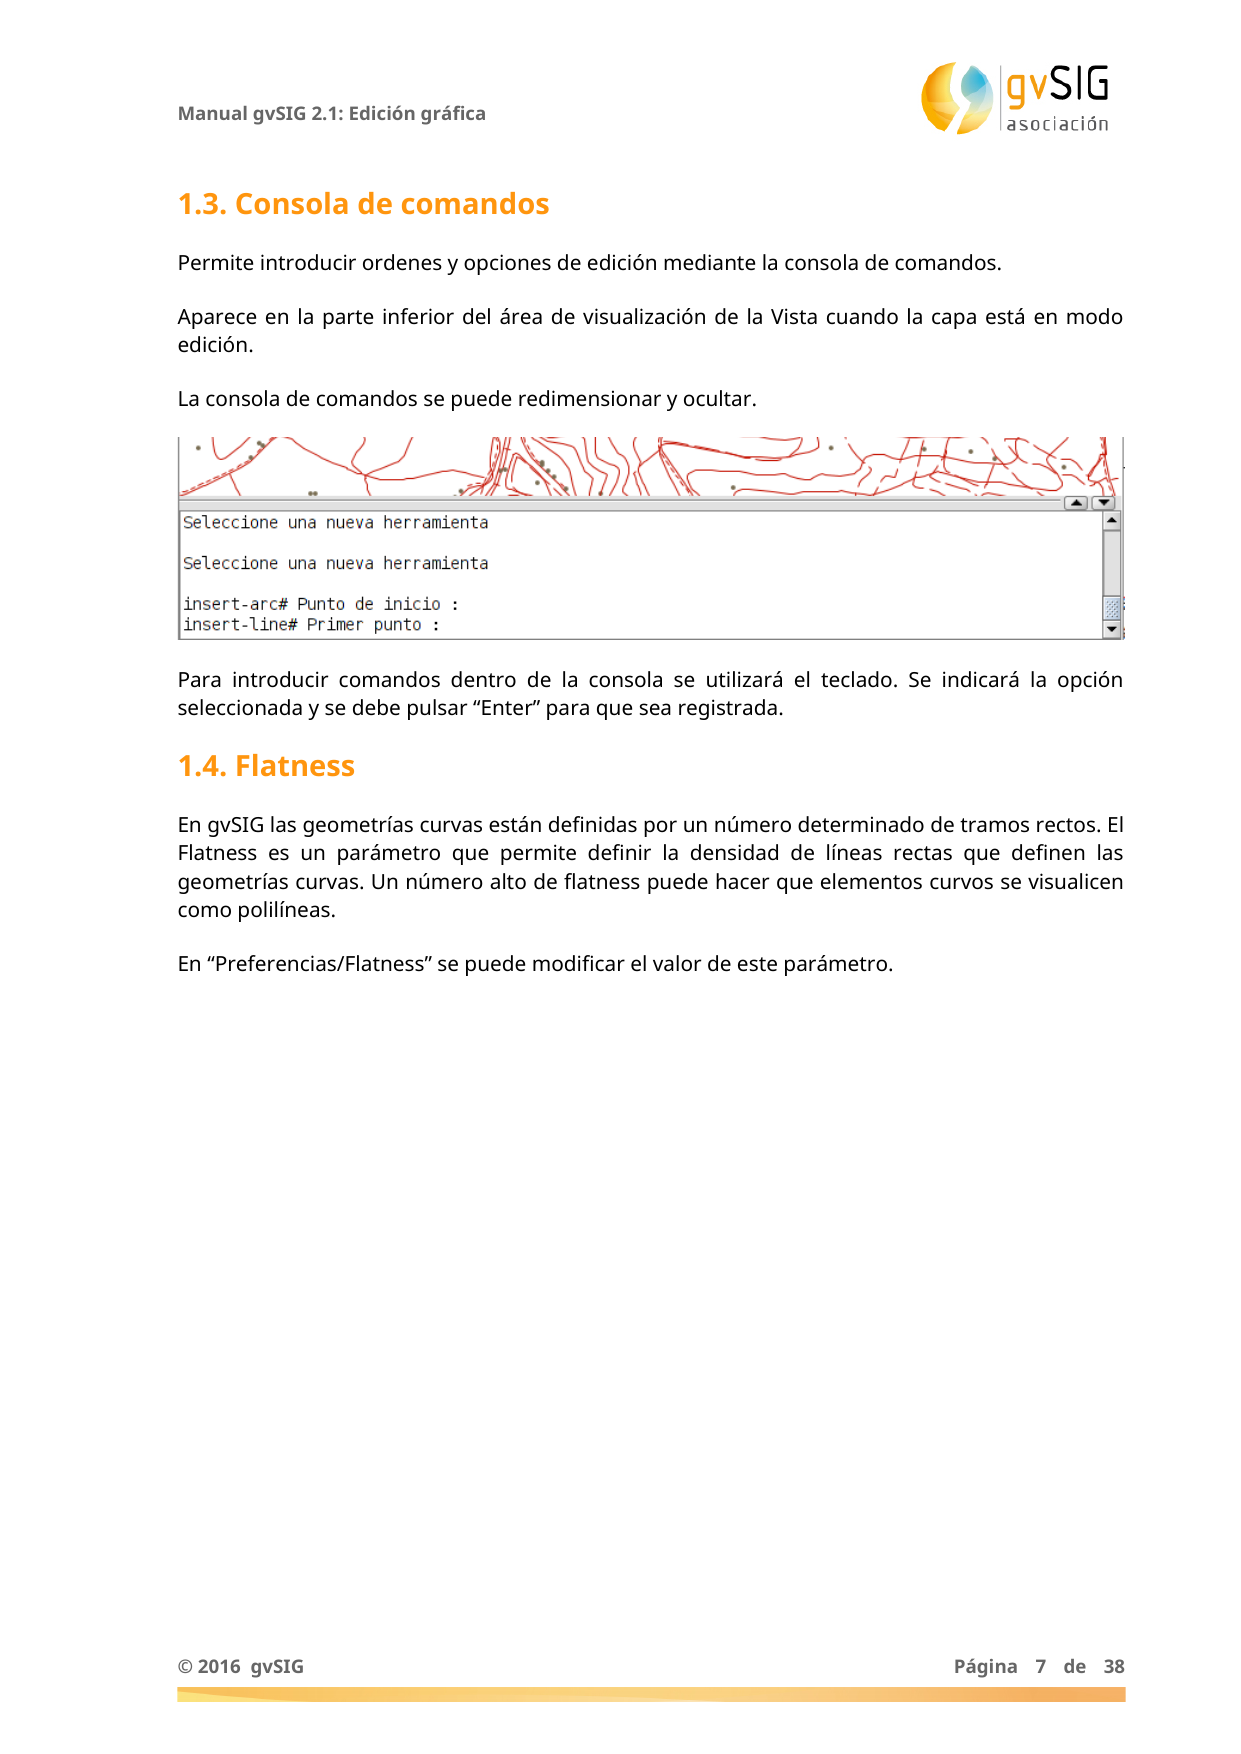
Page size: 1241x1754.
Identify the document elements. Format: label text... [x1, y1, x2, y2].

picture [902, 47, 1122, 148]
text En gvSIG las geometrías curvas están definidas por un número determinado de tramos rectos. El Flatness es un parámetro que permite definir la densidad de líneas rectas que definen las geometrías curvas. Un número alto de flatness puede hacer que elementos curvos se visualicen como polilíneas. [177, 810, 1125, 924]
text Para introducir comandos dentro de la consola se utilizará el teclado. Se indicará la opción seleccionada y se debe pulsar “Enter” para que sea registrada. [177, 665, 1125, 722]
text Aparece en la parte inferior del área de visualización de la Vista cuando la capa está en modo edición. [177, 302, 1125, 359]
text La consola de comandos se puede redimensionar y ocultar. [177, 384, 1125, 412]
text En “Preferencias/Flatness” se puede modificar el valor de este parámetro. [177, 949, 1125, 977]
subtitle 1.4. Flatness [177, 745, 1125, 785]
picture [177, 1687, 1126, 1702]
text Permite introducir ordenes y opciones de edición mediante la consola de comandos. [177, 248, 1125, 277]
subtitle 1.3. Consola de comandos [177, 184, 1125, 223]
picture [177, 437, 1125, 640]
